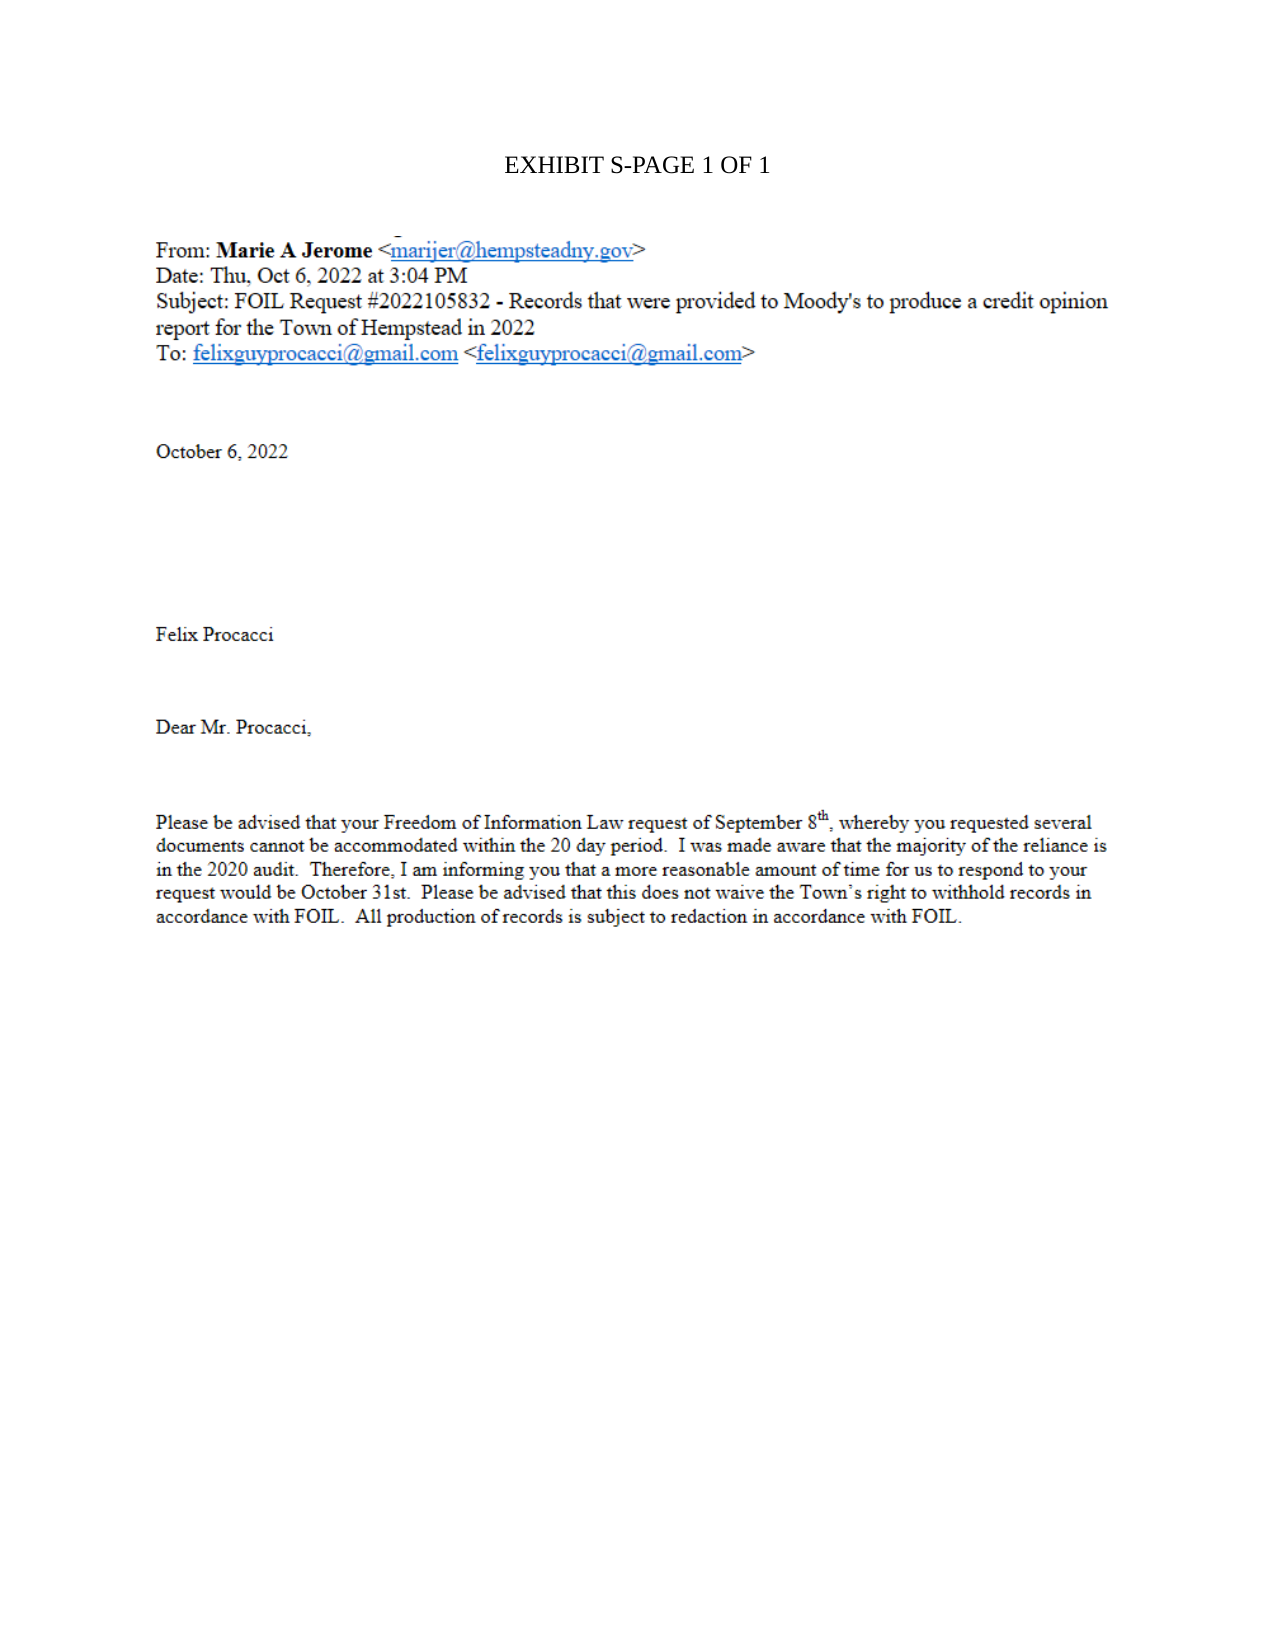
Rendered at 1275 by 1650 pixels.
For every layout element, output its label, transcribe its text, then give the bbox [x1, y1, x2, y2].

text EXHIBIT S-PAGE 1 OF 1 [150, 150, 1125, 179]
picture [150, 236, 1125, 956]
